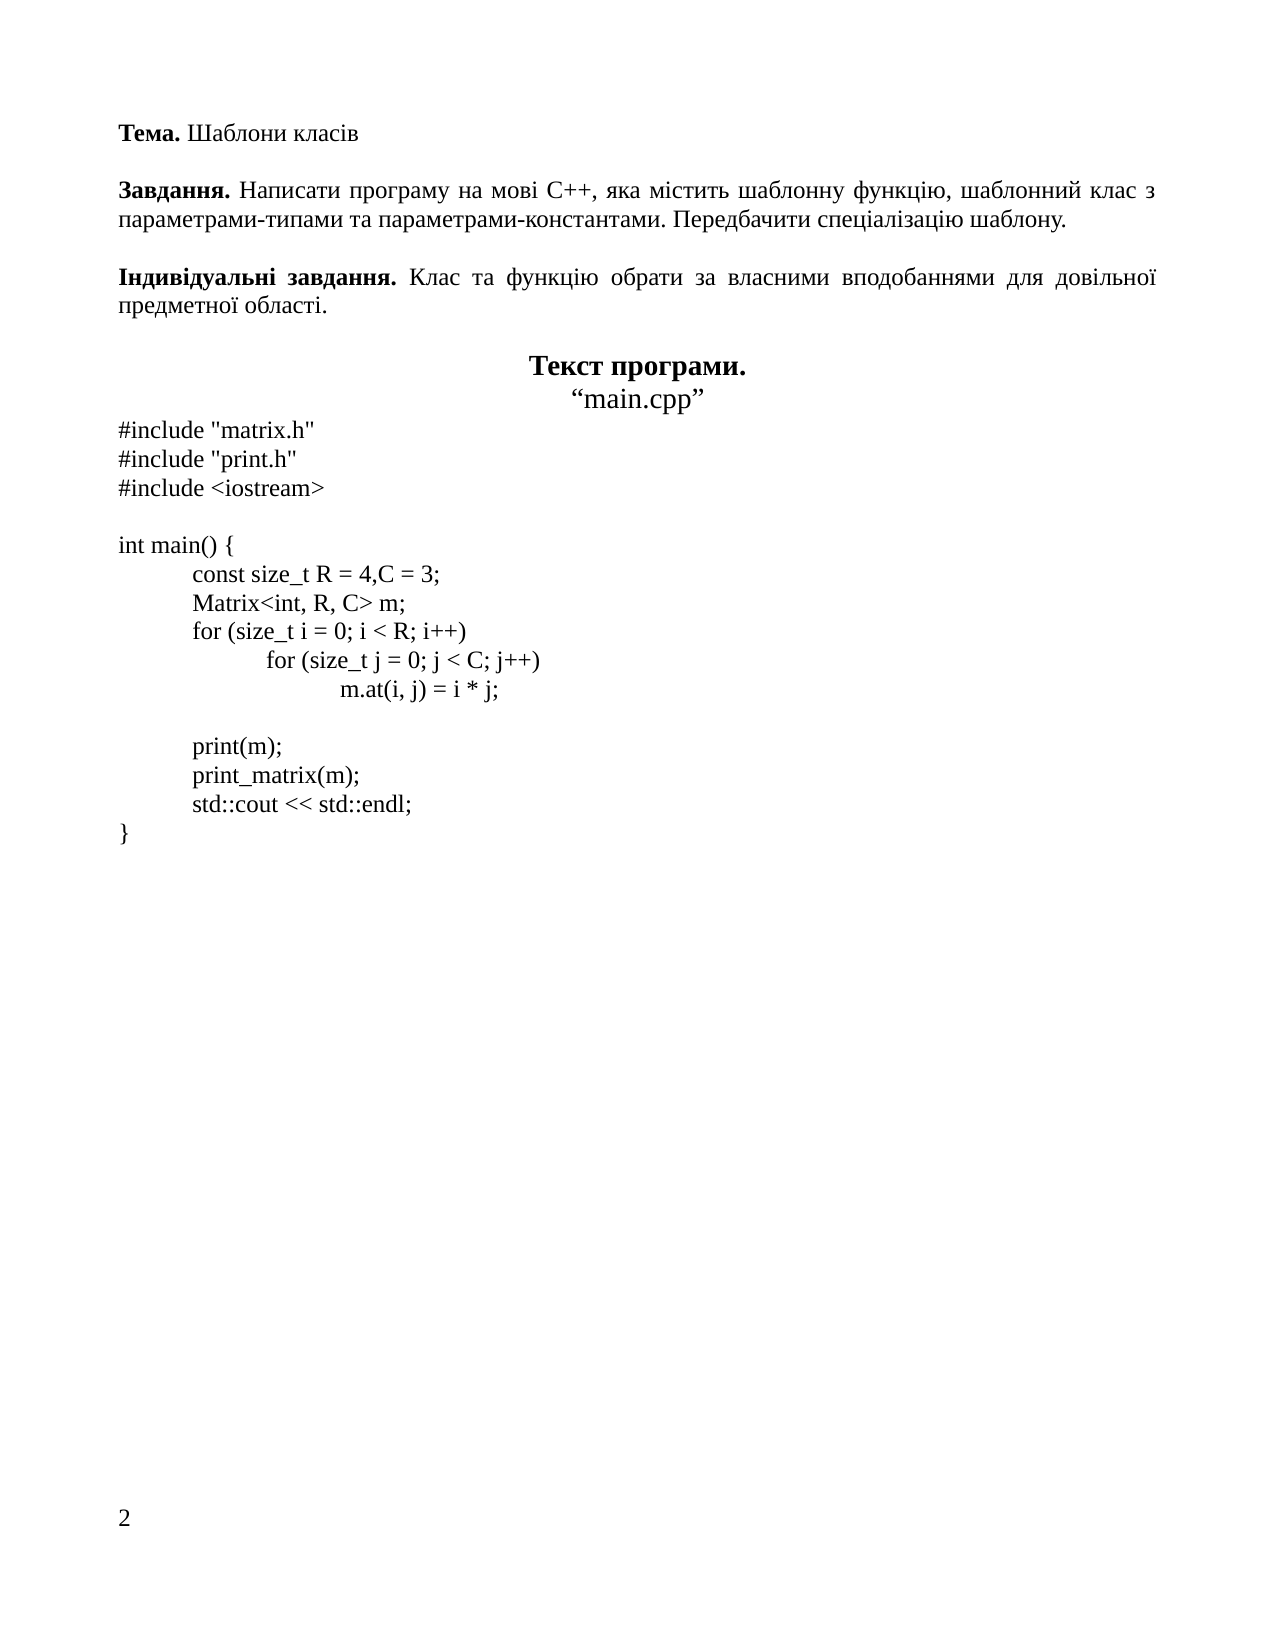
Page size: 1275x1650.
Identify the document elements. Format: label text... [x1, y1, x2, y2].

text “main.cpp” [118, 382, 1157, 415]
text print_matrix(m); [118, 760, 1157, 789]
text std::cout << std::endl; [118, 789, 1157, 818]
text print(m); [118, 731, 1157, 760]
text Тема. Шаблони класів [118, 118, 1157, 147]
text Завдання. Написати програму на мові С++, яка містить шаблонну функцію, шаблонний клас з параметрами-типами та параметрами-константами. Передбачити спеціалізацію шаблону. [118, 176, 1157, 233]
text Текст програми. [118, 348, 1157, 382]
text } [118, 818, 1157, 846]
text m.at(i, j) = i * j; [118, 674, 1157, 703]
text #include "matrix.h" [118, 415, 1157, 444]
text for (size_t j = 0; j < C; j++) [118, 645, 1157, 674]
text int main() { [118, 530, 1157, 559]
text #include <iostream> [118, 473, 1157, 501]
text for (size_t i = 0; i < R; i++) [118, 616, 1157, 645]
text const size_t R = 4,C = 3; [118, 559, 1157, 588]
text #include "print.h" [118, 444, 1157, 473]
text Індивідуальні завдання. Клас та функцію обрати за власними вподобаннями для довільної предметної області. [118, 262, 1157, 319]
text Matrix<int, R, C> m; [118, 588, 1157, 616]
